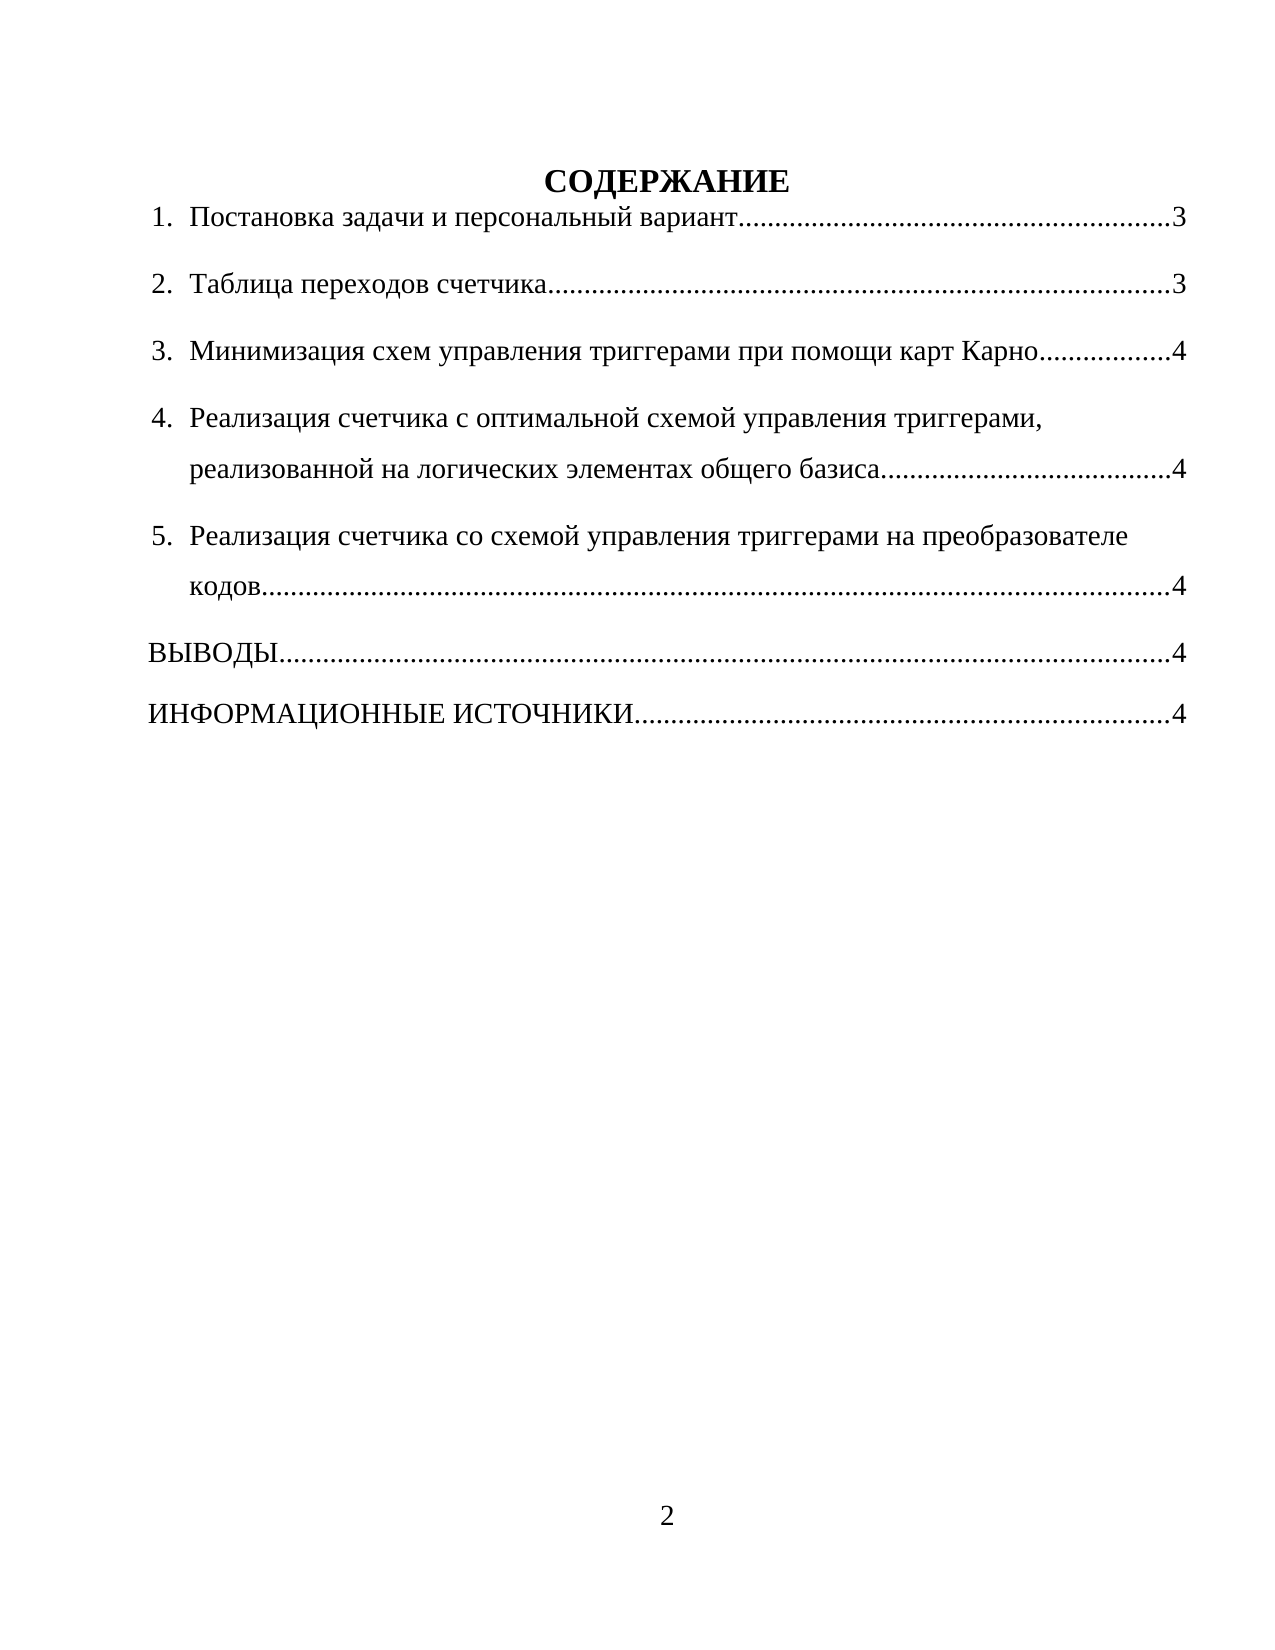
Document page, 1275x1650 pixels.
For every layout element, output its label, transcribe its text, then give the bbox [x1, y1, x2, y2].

text СОДЕРЖАНИЕ [148, 161, 1186, 199]
subtitle Реализация счетчика со схемой управления триггерами на преобразователе кодов 4 [151, 518, 1186, 602]
subtitle Реализация счетчика с оптимальной схемой управления триггерами, реализованной на логических элементах общего базиса 4 [151, 401, 1186, 484]
subtitle Таблица переходов счетчика 3 [151, 267, 1186, 300]
subtitle ИНФОРМАЦИОННЫЕ ИСТОЧНИКИ 4 [148, 696, 1186, 729]
subtitle Минимизация схем управления триггерами при помощи карт Карно 4 [151, 333, 1186, 367]
subtitle Постановка задачи и персональный вариант 3 [151, 199, 1186, 233]
subtitle ВЫВОДЫ 4 [148, 635, 1186, 669]
